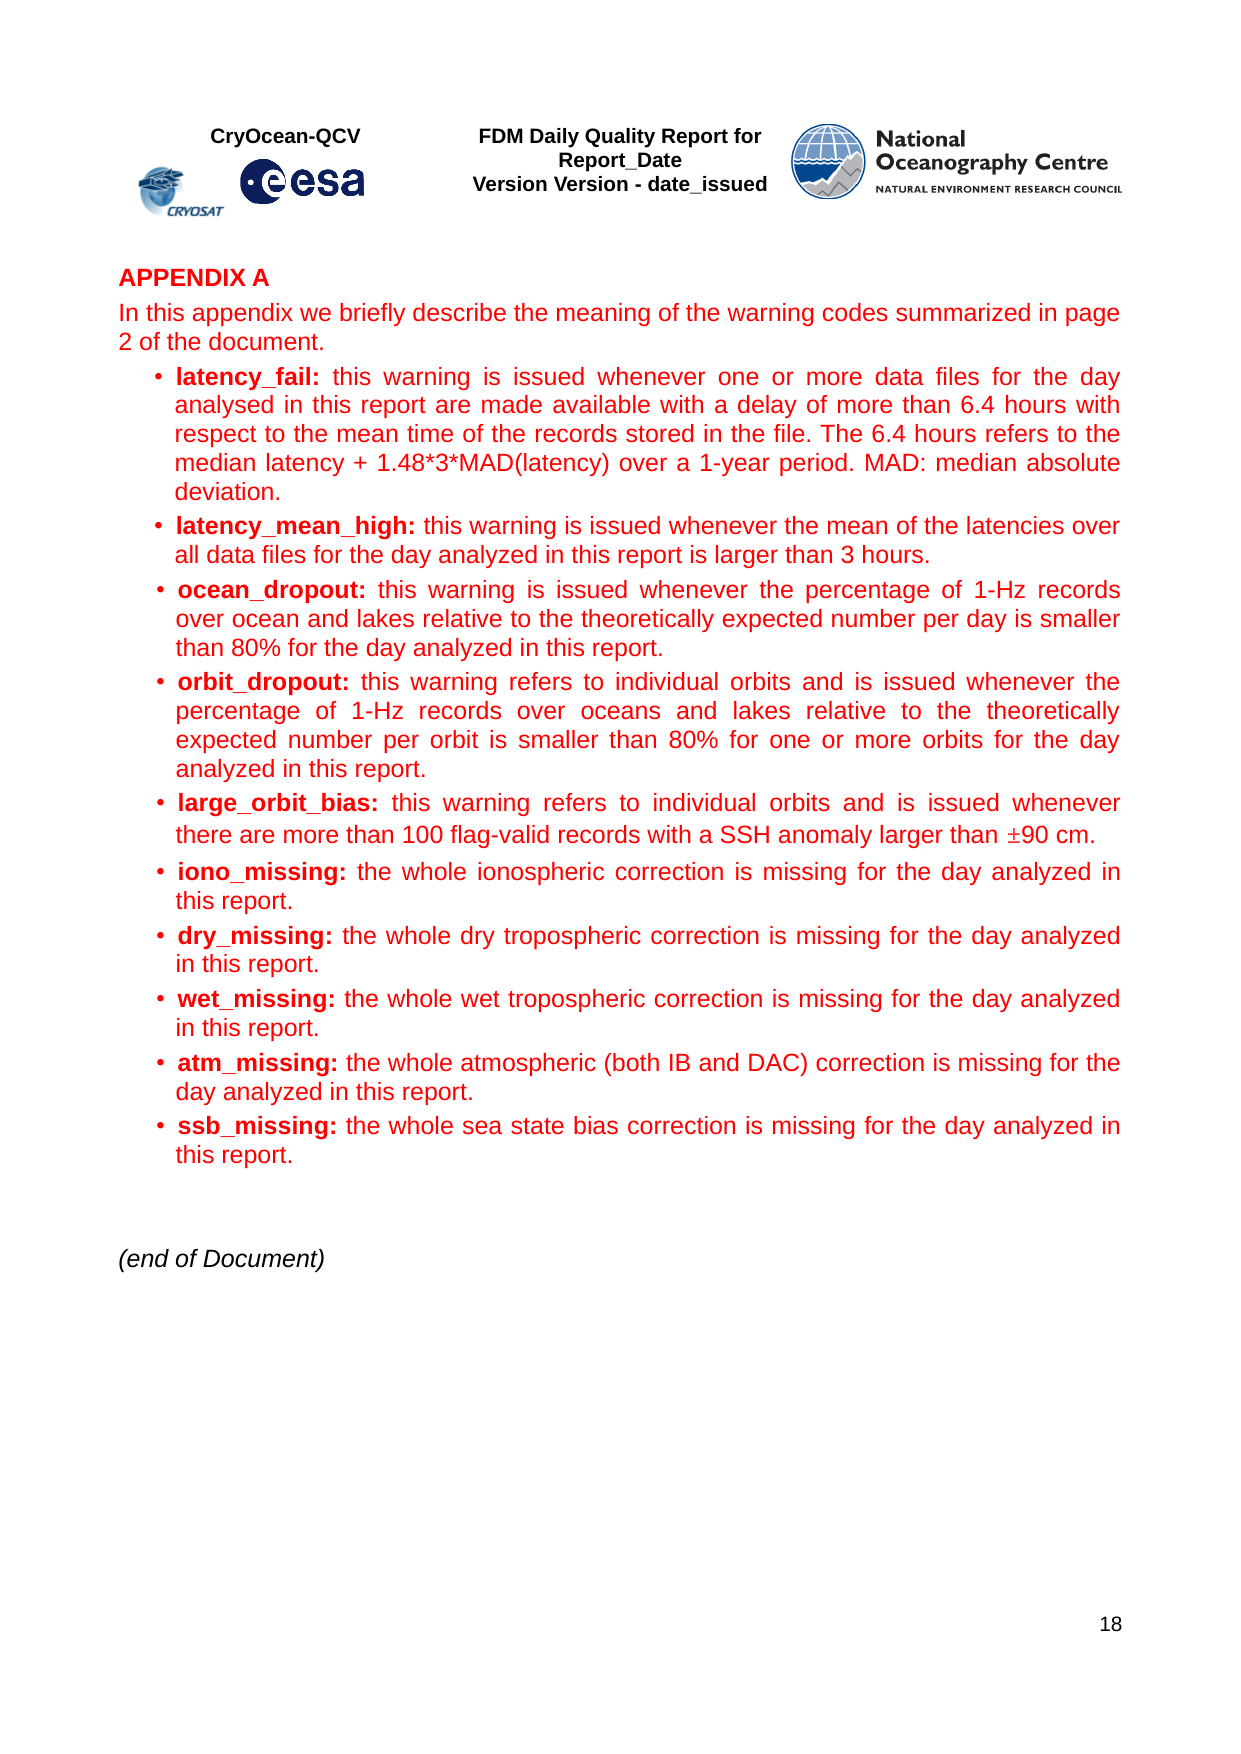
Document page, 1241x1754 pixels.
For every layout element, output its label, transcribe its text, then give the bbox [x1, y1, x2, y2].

text In this appendix we briefly describe the meaning of the warning codes summarized in page 2 of the document. [118, 298, 1122, 356]
list large_orbit_bias: this warning refers to individual orbits and is issued whenever there are more than 100 flag-valid records with a SSH anomaly larger than ±90 cm. [156, 788, 1122, 851]
list ocean_dropout: this warning is issued whenever the percentage of 1-Hz records over ocean and lakes relative to the theoretically expected number per day is smaller than 80% for the day analyzed in this report. [156, 575, 1122, 661]
list ssb_missing: the whole sea state bias correction is missing for the day analyzed in this report. [156, 1111, 1122, 1169]
list atm_missing: the whole atmospheric (both IB and DAC) correction is missing for the day analyzed in this report. [156, 1048, 1122, 1105]
text APPENDIX A [118, 263, 1122, 292]
list latency_mean_high: this warning is issued whenever the mean of the latencies over all data files for the day analyzed in this report is larger than 3 hours. [154, 511, 1122, 569]
list latency_fail: this warning is issued whenever one or more data files for the day analysed in this report are made available with a delay of more than 6.4 hours with respect to the mean time of the records stored in the file. The 6.4 hours refers to the median latency + 1.48*3*MAD(latency) over a 1-year period. MAD: median absolute deviation. [154, 362, 1122, 505]
list wet_missing: the whole wet tropospheric correction is missing for the day analyzed in this report. [156, 984, 1122, 1042]
list iono_missing: the whole ionospheric correction is missing for the day analyzed in this report. [156, 857, 1122, 915]
text (end of Document) [118, 1244, 1122, 1273]
list dry_missing: the whole dry tropospheric correction is missing for the day analyzed in this report. [156, 921, 1122, 978]
list orbit_dropout: this warning refers to individual orbits and is issued whenever the percentage of 1-Hz records over oceans and lakes relative to the theoretically expected number per orbit is smaller than 80% for one or more orbits for the day analyzed in this report. [156, 667, 1122, 782]
picture [118, 159, 364, 224]
